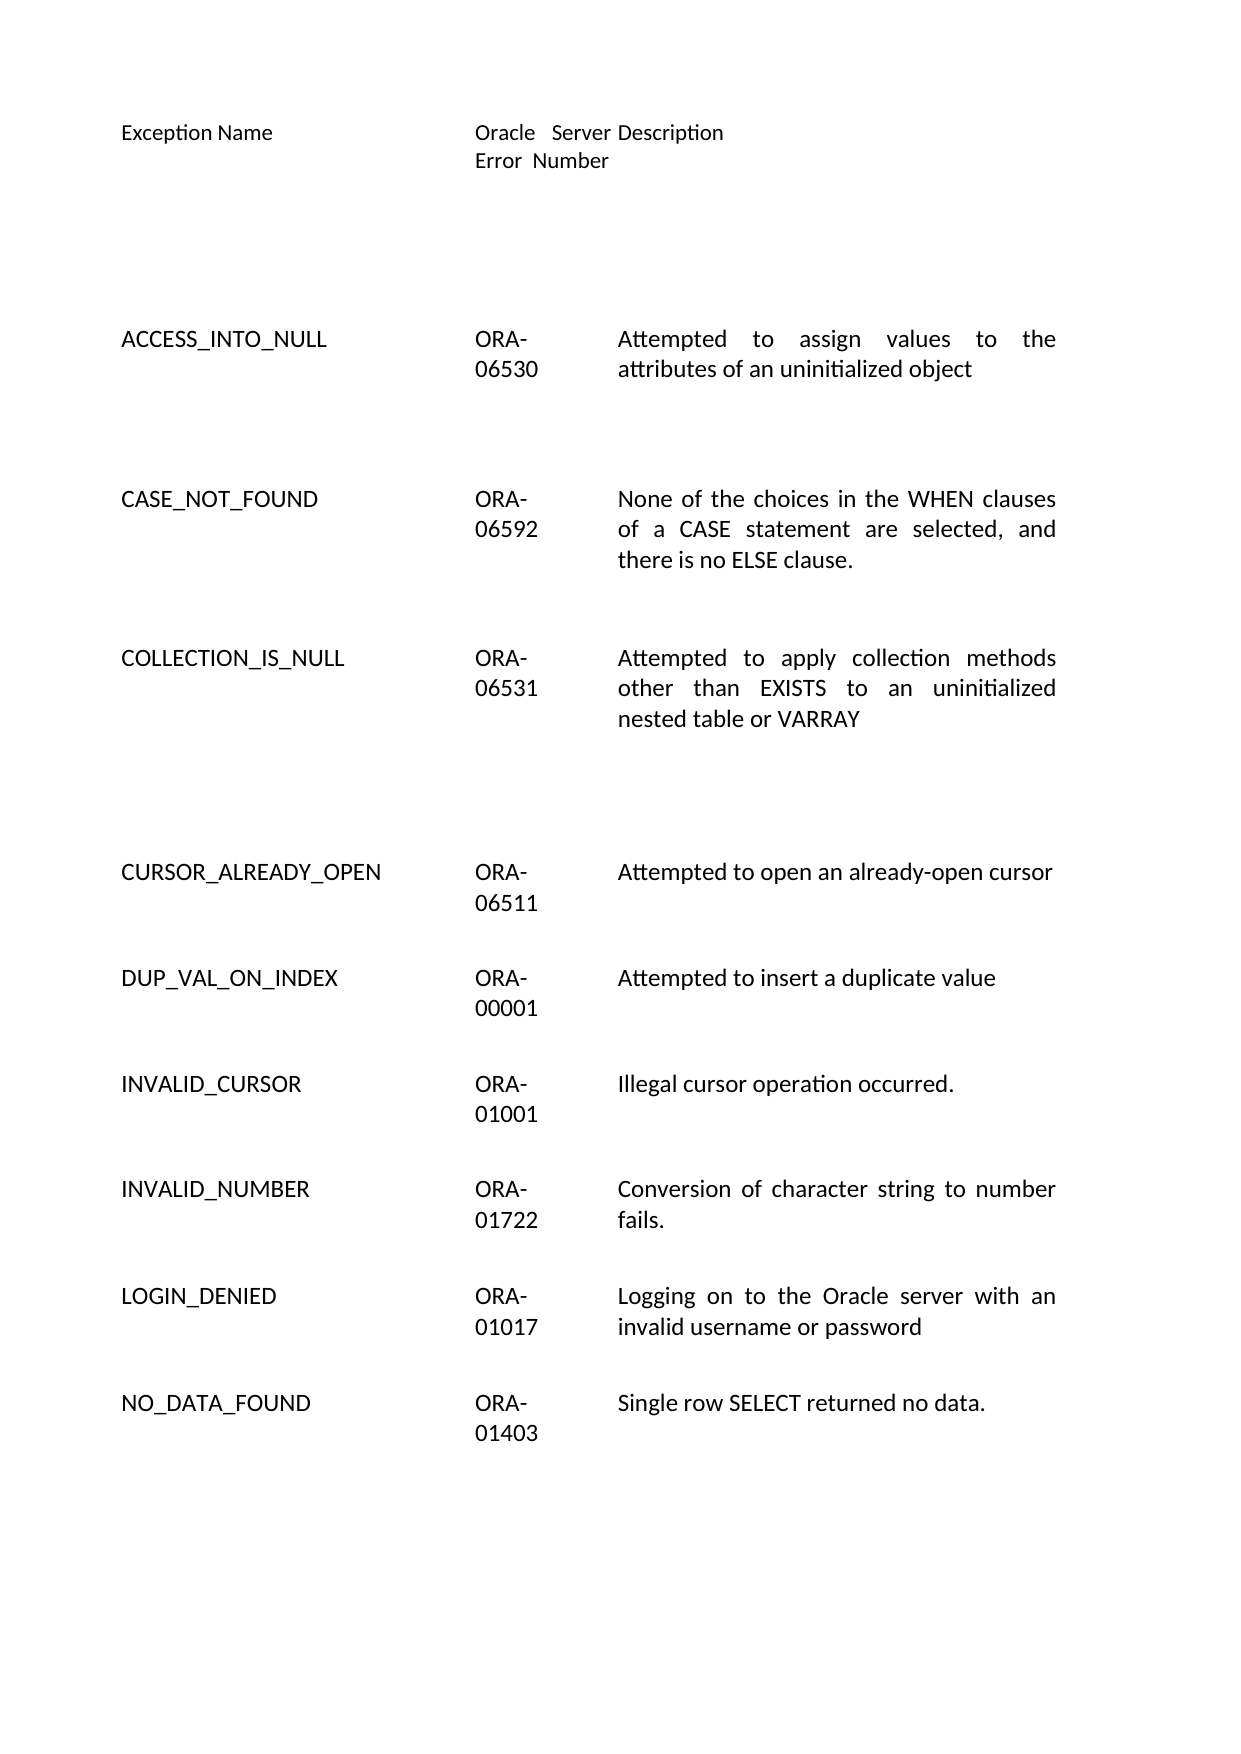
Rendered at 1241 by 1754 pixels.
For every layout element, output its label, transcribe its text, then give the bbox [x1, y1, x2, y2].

table_cell Single row SELECT returned no data. [615, 1387, 1060, 1493]
table_cell COLLECTION_IS_NULL [118, 642, 472, 856]
table_cell INVALID_NUMBER [118, 1174, 472, 1280]
table_cell DUP_VAL_ON_INDEX [118, 962, 472, 1068]
table_cell Attempted to assign values to the attributes of an uninitialized object [615, 323, 1060, 483]
table_cell ORA- 01722 [472, 1174, 614, 1280]
table_cell INVALID_CURSOR [118, 1068, 472, 1173]
table_cell ORA- 06592 [472, 483, 614, 642]
table_cell CURSOR_ALREADY_OPEN [118, 856, 472, 962]
table_cell ACCESS_INTO_NULL [118, 323, 472, 483]
table_cell Attempted to apply collection methods other than EXISTS to an uninitialized nested table or VARRAY [615, 642, 1060, 856]
table_cell Conversion of character string to number fails. [615, 1174, 1060, 1280]
table_cell ORA- 06530 [472, 323, 614, 483]
table_cell ORA- 06511 [472, 856, 614, 962]
table_cell ORA- 00001 [472, 962, 614, 1068]
table_cell ORA- 01017 [472, 1280, 614, 1387]
table_cell NO_DATA_FOUND [118, 1387, 472, 1493]
table_header Exception Name [118, 118, 472, 323]
table_cell LOGIN_DENIED [118, 1280, 472, 1387]
table_cell Attempted to open an already-open cursor [615, 856, 1060, 962]
table_cell Attempted to insert a duplicate value [615, 962, 1060, 1068]
table_cell ORA- 01001 [472, 1068, 614, 1173]
table_cell ORA- 01403 [472, 1387, 614, 1493]
table_cell Illegal cursor operation occurred. [615, 1068, 1060, 1173]
table_header Oracle Server Error Number [472, 118, 614, 323]
table_cell None of the choices in the WHEN clauses of a CASE statement are selected, and there is no ELSE clause. [615, 483, 1060, 642]
table_cell Logging on to the Oracle server with an invalid username or password [615, 1280, 1060, 1387]
table_cell CASE_NOT_FOUND [118, 483, 472, 642]
table_header Description [615, 118, 1060, 323]
table_cell ORA- 06531 [472, 642, 614, 856]
